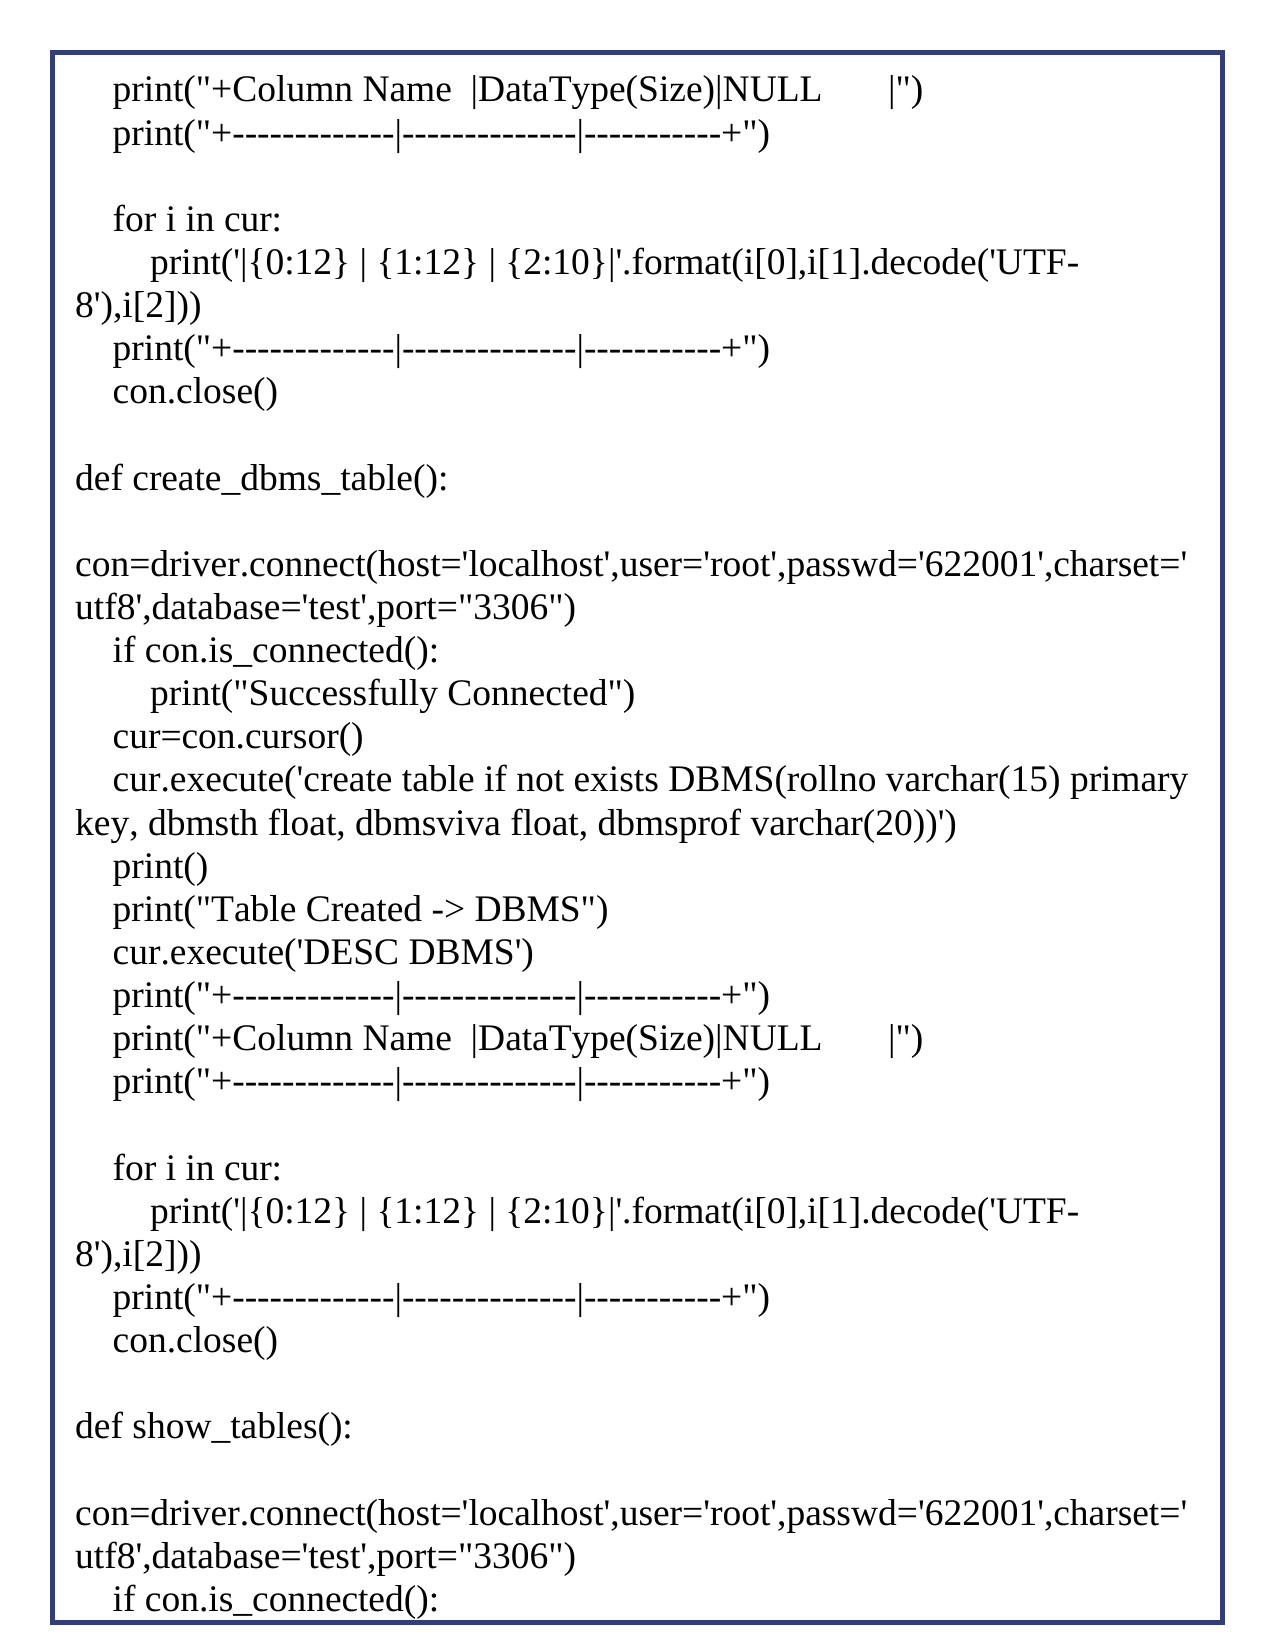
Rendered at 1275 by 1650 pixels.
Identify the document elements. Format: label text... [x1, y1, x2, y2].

text def create_dbms_table(): [75, 455, 1200, 498]
text print("+-------------|--------------|-----------+") [75, 972, 1200, 1016]
text for i in cur: [75, 1145, 1200, 1188]
text cur=con.cursor() [75, 714, 1200, 757]
text cur.execute('create table if not exists DBMS(rollno varchar(15) primary key, dbmsth float, dbmsviva float, dbmsprof varchar(20))') [75, 757, 1200, 843]
text cur.execute('DESC DBMS') [75, 929, 1200, 972]
text con=driver.connect(host='localhost',user='root',passwd='622001',charset='utf8',database='test',port="3306") [75, 498, 1200, 627]
text con.close() [75, 1317, 1200, 1361]
text print("+-------------|--------------|-----------+") [75, 1059, 1200, 1102]
text print("+-------------|--------------|-----------+") [75, 1274, 1200, 1317]
text print("Successfully Connected") [75, 671, 1200, 714]
text print("Table Created -> DBMS") [75, 886, 1200, 929]
text print('|{0:12} | {1:12} | {2:10}|'.format(i[0],i[1].decode('UTF-8'),i[2])) [75, 1188, 1200, 1274]
text for i in cur: [75, 196, 1200, 239]
text print('|{0:12} | {1:12} | {2:10}|'.format(i[0],i[1].decode('UTF-8'),i[2])) [75, 239, 1200, 326]
text print("+Column Name |DataType(Size)|NULL |") [75, 1016, 1200, 1059]
text print("+-------------|--------------|-----------+") [75, 110, 1200, 153]
text if con.is_connected(): [75, 627, 1200, 671]
text if con.is_connected(): [75, 1576, 1200, 1619]
text def show_tables(): [75, 1404, 1200, 1447]
text con=driver.connect(host='localhost',user='root',passwd='622001',charset='utf8',database='test',port="3306") [75, 1447, 1200, 1576]
text print() [75, 843, 1200, 886]
text print("+-------------|--------------|-----------+") [75, 326, 1200, 369]
text con.close() [75, 369, 1200, 412]
text print("+Column Name |DataType(Size)|NULL |") [75, 67, 1200, 110]
